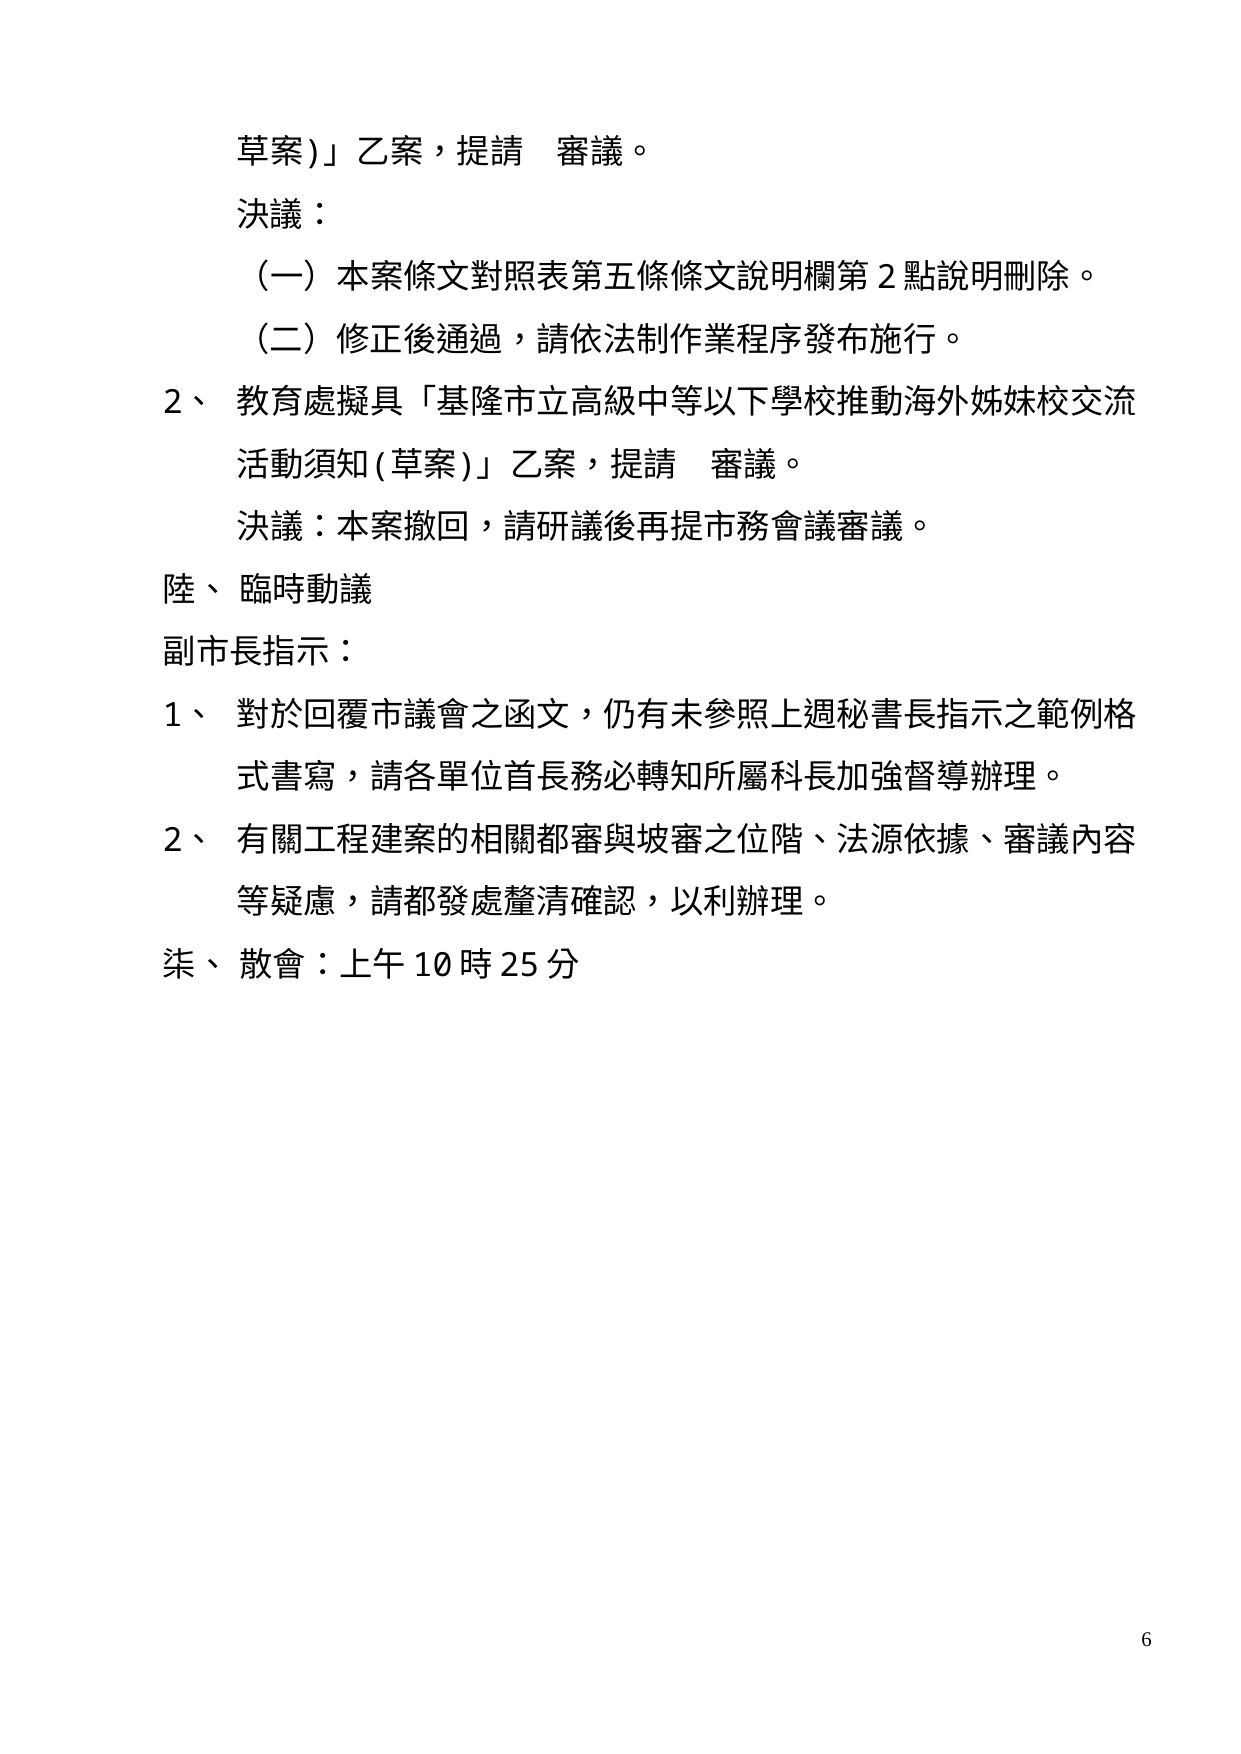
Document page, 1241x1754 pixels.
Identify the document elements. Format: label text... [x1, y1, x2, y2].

text 決議： [212, 170, 1152, 233]
list 草案)」乙案，提請 審議。 [162, 108, 1152, 170]
list 有關工程建案的相關都審與坡審之位階、法源依據、審議內容等疑慮，請都發處釐清確認，以利辦理。 [162, 795, 1152, 920]
text （二）修正後通過，請依法制作業程序發布施行。 [212, 295, 1152, 358]
text 決議：本案撤回，請研議後再提市務會議審議。 [236, 483, 1152, 545]
list 對於回覆市議會之函文，仍有未參照上週秘書長指示之範例格式書寫，請各單位首長務必轉知所屬科長加強督導辦理。 [162, 670, 1152, 795]
text （一）本案條文對照表第五條條文說明欄第2點說明刪除。 [236, 233, 1152, 295]
list 散會：上午10時25分 [88, 920, 1152, 983]
list 教育處擬具「基隆市立高級中等以下學校推動海外姊妹校交流活動須知(草案)」乙案，提請 審議。 [162, 358, 1152, 483]
list 臨時動議 [88, 545, 1152, 608]
text 副市長指示： [162, 608, 1152, 670]
